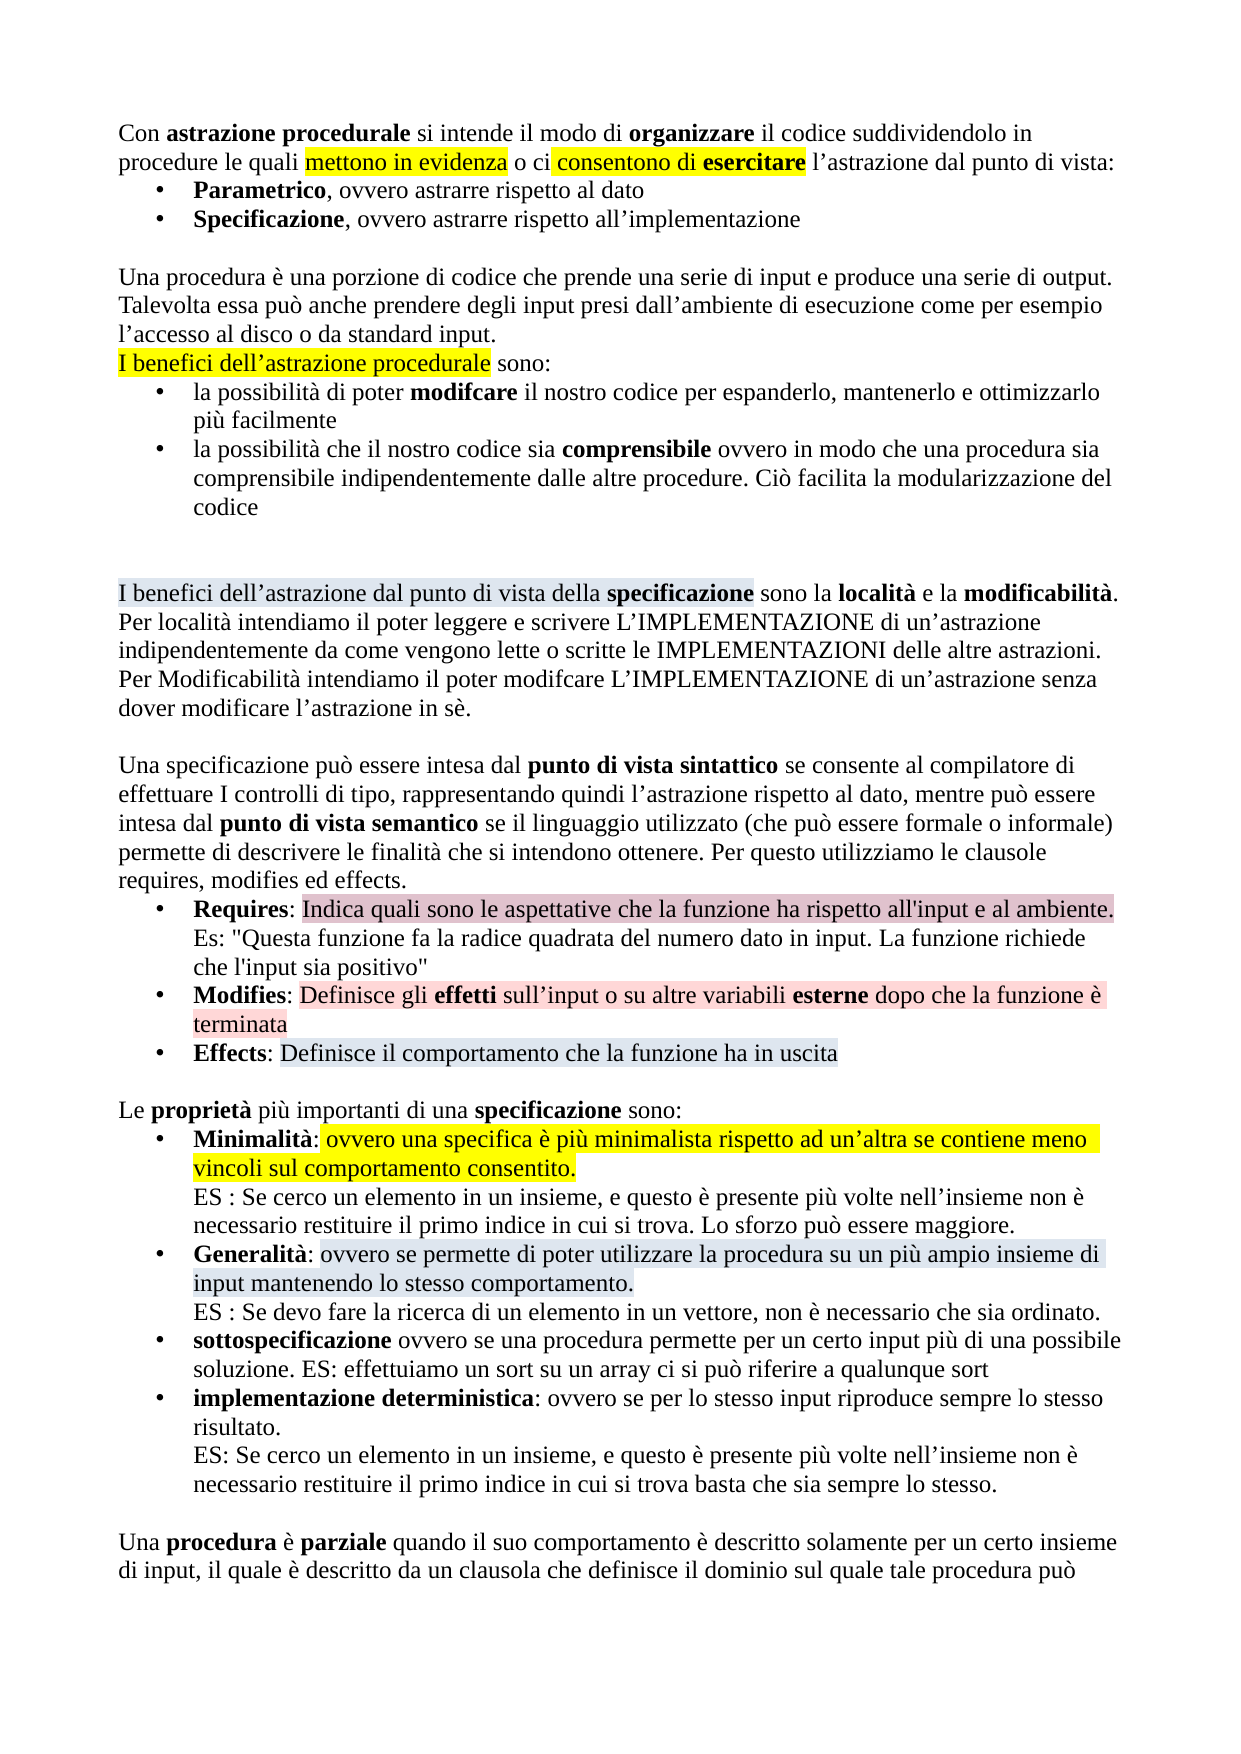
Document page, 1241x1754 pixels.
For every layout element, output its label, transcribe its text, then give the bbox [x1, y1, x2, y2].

list Requires: Indica quali sono le aspettative che la funzione ha rispetto all'input e al ambiente. [156, 894, 1122, 923]
text I benefici dell’astrazione procedurale sono: [118, 348, 1122, 377]
text Una procedura è una porzione di codice che prende una serie di input e produce una serie di output. [118, 262, 1122, 291]
list Specificazione, ovvero astrarre rispetto all’implementazione [156, 204, 1122, 233]
text Per località intendiamo il poter leggere e scrivere L’IMPLEMENTAZIONE di un’astrazione [118, 607, 1122, 636]
text Le proprietà più importanti di una specificazione sono: [118, 1096, 1122, 1124]
text indipendentemente da come vengono lette o scritte le IMPLEMENTAZIONI delle altre astrazioni. [118, 636, 1122, 664]
list ES : Se devo fare la ricerca di un elemento in un vettore, non è necessario che sia ordinato. [156, 1297, 1122, 1326]
list Modifies: Definisce gli effetti sull’input o su altre variabili esterne dopo che la funzione è terminata [156, 981, 1122, 1038]
text Talevolta essa può anche prendere degli input presi dall’ambiente di esecuzione come per esempio l’accesso al disco o da standard input. [118, 291, 1122, 348]
list Parametrico, ovvero astrarre rispetto al dato [156, 176, 1122, 204]
text Per Modificabilità intendiamo il poter modifcare L’IMPLEMENTAZIONE di un’astrazione senza dover modificare l’astrazione in sè. [118, 664, 1122, 722]
text I benefici dell’astrazione dal punto di vista della specificazione sono la località e la modificabilità. [118, 578, 1122, 607]
list sottospecificazione ovvero se una procedura permette per un certo input più di una possibile soluzione. ES: effettuiamo un sort su un array ci si può riferire a qualunque sort [156, 1326, 1122, 1383]
text Con astrazione procedurale si intende il modo di organizzare il codice suddividendolo in procedure le quali mettono in evidenza o ci consentono di esercitare l’astrazione dal punto di vista: [118, 118, 1122, 176]
list la possibilità che il nostro codice sia comprensibile ovvero in modo che una procedura sia comprensibile indipendentemente dalle altre procedure. Ciò facilita la modularizzazione del codice [156, 434, 1122, 521]
list ES: Se cerco un elemento in un insieme, e questo è presente più volte nell’insieme non è necessario restituire il primo indice in cui si trova basta che sia sempre lo stesso. [156, 1441, 1122, 1498]
list Effects: Definisce il comportamento che la funzione ha in uscita [156, 1038, 1122, 1067]
list Minimalità: ovvero una specifica è più minimalista rispetto ad un’altra se contiene meno vincoli sul comportamento consentito. [156, 1124, 1122, 1182]
text Una procedura è parziale quando il suo comportamento è descritto solamente per un certo insieme di input, il quale è descritto da un clausola che definisce il dominio sul quale tale procedura può [118, 1527, 1122, 1584]
list Es: "Questa funzione fa la radice quadrata del numero dato in input. La funzione richiede che l'input sia positivo" [156, 923, 1122, 981]
list la possibilità di poter modifcare il nostro codice per espanderlo, mantenerlo e ottimizzarlo più facilmente [156, 377, 1122, 434]
text Una specificazione può essere intesa dal punto di vista sintattico se consente al compilatore di effettuare I controlli di tipo, rappresentando quindi l’astrazione rispetto al dato, mentre può essere intesa dal punto di vista semantico se il linguaggio utilizzato (che può essere formale o informale) permette di descrivere le finalità che si intendono ottenere. Per questo utilizziamo le clausole requires, modifies ed effects. [118, 751, 1122, 894]
list implementazione deterministica: ovvero se per lo stesso input riproduce sempre lo stesso risultato. [156, 1383, 1122, 1441]
list ES : Se cerco un elemento in un insieme, e questo è presente più volte nell’insieme non è necessario restituire il primo indice in cui si trova. Lo sforzo può essere maggiore. [156, 1182, 1122, 1239]
list Generalità: ovvero se permette di poter utilizzare la procedura su un più ampio insieme di input mantenendo lo stesso comportamento. [156, 1239, 1122, 1297]
